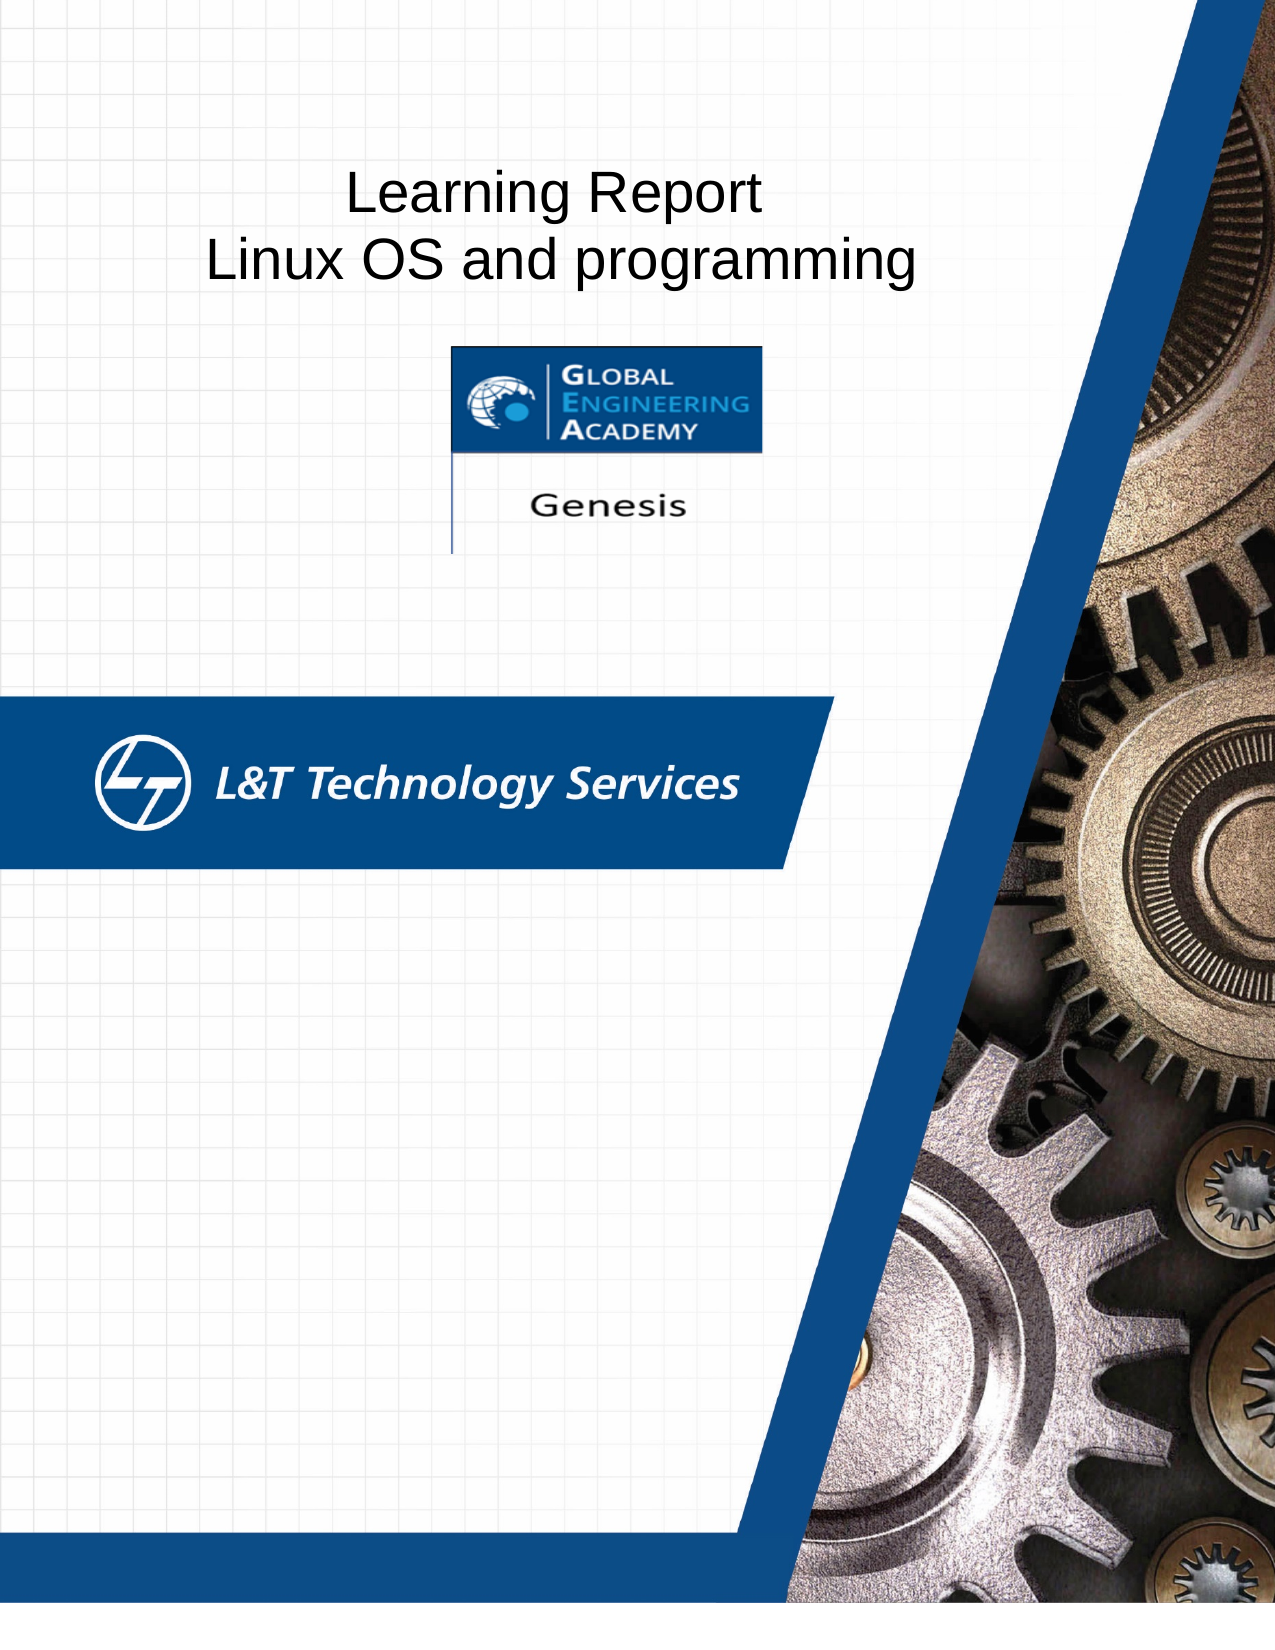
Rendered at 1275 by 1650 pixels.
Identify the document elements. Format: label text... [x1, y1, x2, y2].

text Linux OS and programming [129, 225, 941, 292]
picture [0, 0, 1275, 1603]
text Learning Report [129, 158, 941, 225]
